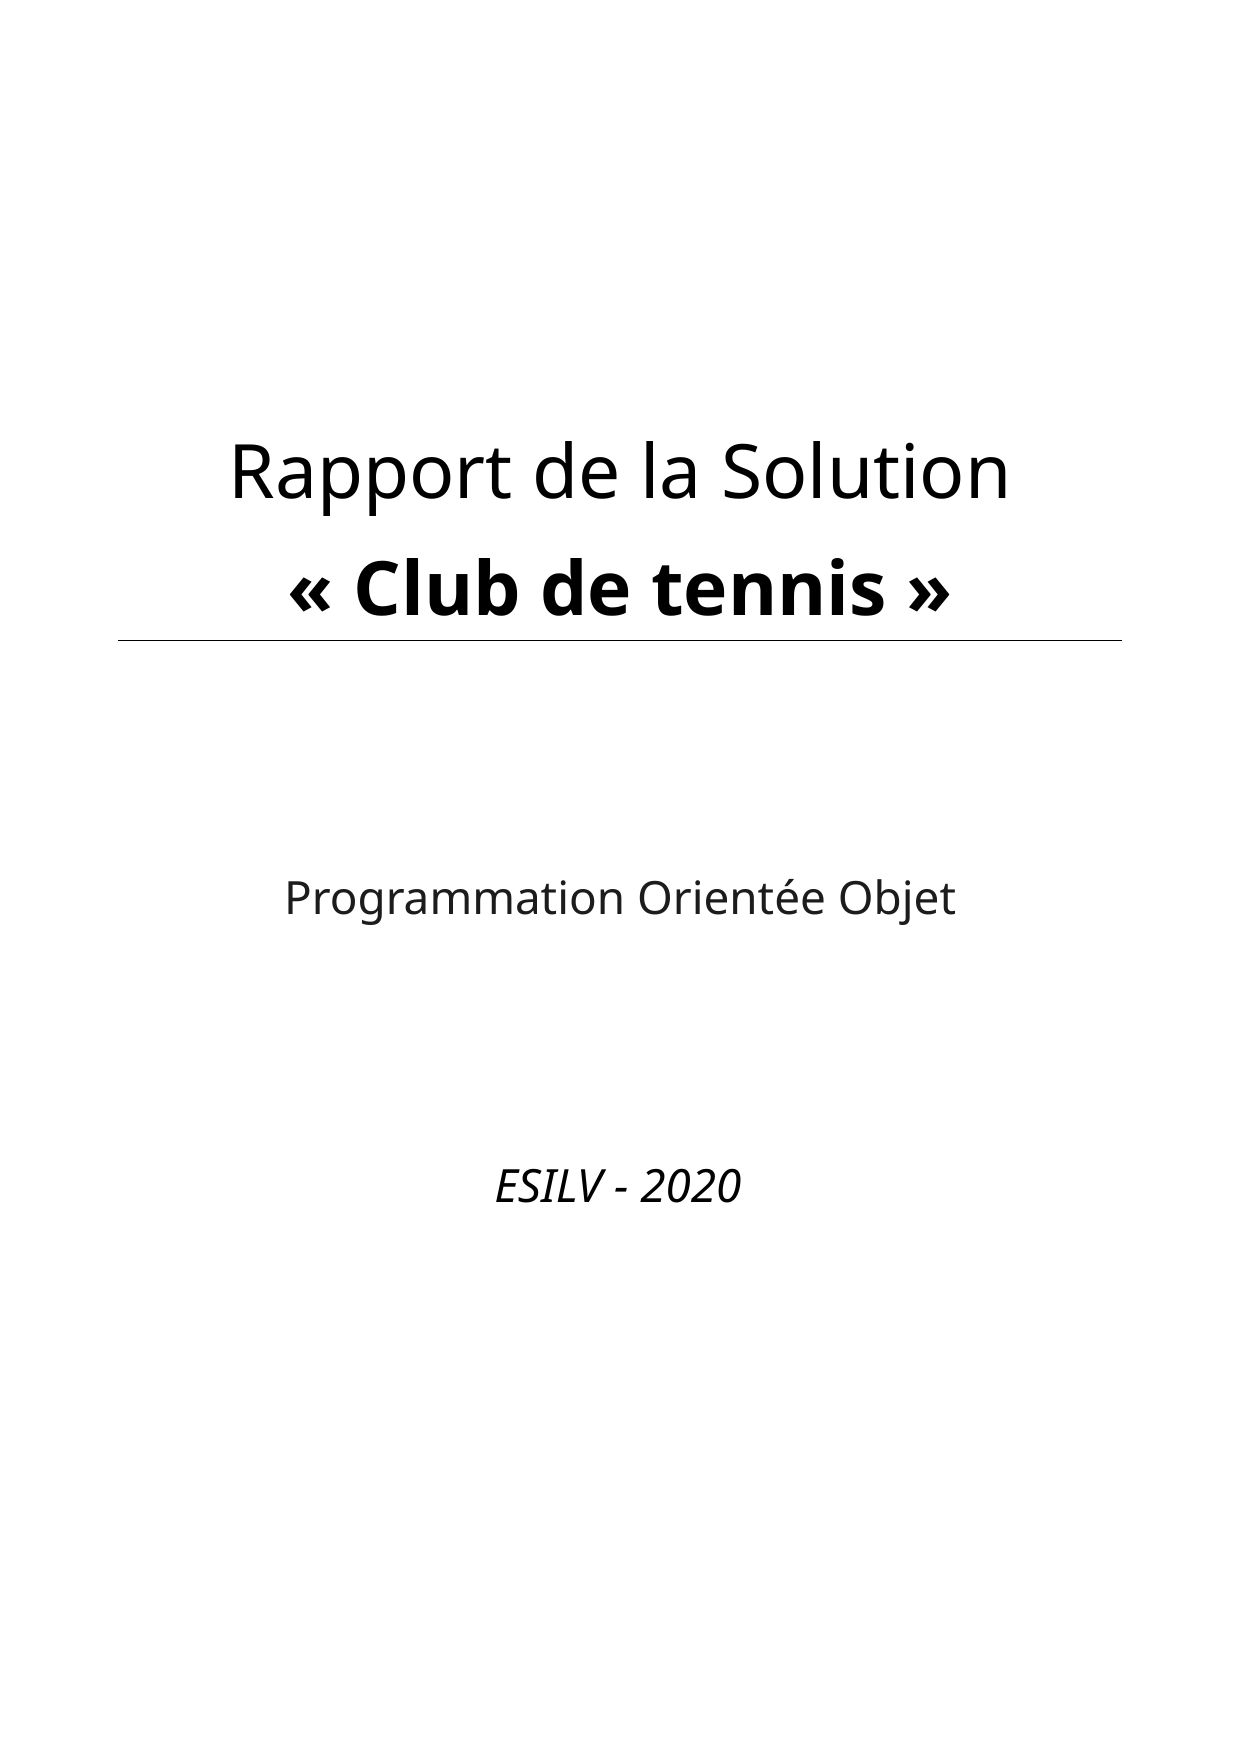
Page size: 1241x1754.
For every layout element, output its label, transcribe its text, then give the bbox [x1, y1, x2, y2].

subtitle Rapport de la Solution [118, 418, 1122, 520]
subtitle ESILV - 2020 [118, 1153, 1122, 1215]
subtitle Programmation Orientée Objet [118, 866, 1122, 928]
subtitle « Club de tennis » [118, 532, 1122, 640]
